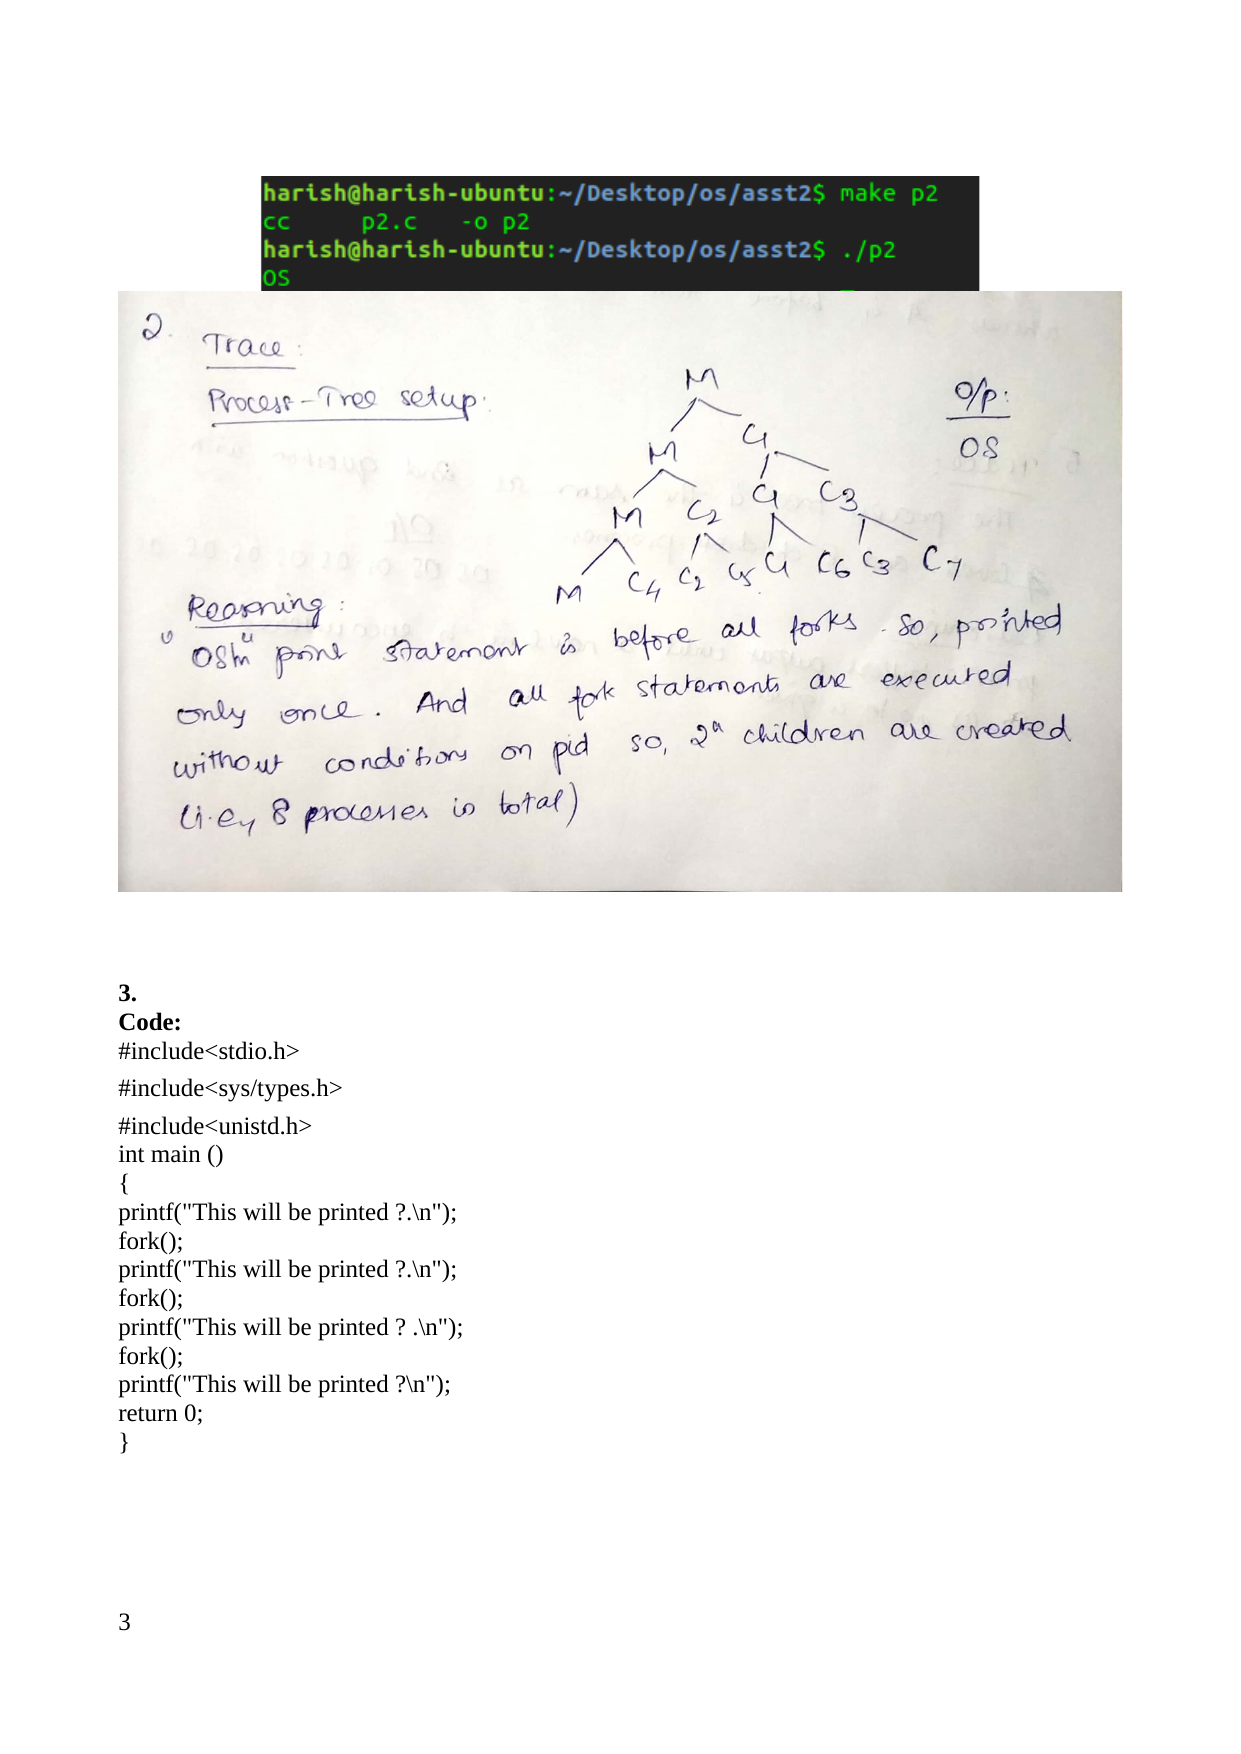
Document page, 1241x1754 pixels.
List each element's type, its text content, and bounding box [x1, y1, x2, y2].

text return 0; [118, 1398, 1122, 1427]
text printf("This will be printed ? .\n"); [118, 1312, 1122, 1341]
text printf("This will be printed ?.\n"); [118, 1197, 1122, 1226]
text #include<sys/types.h> [118, 1064, 1122, 1102]
text fork(); [118, 1341, 1122, 1369]
picture [118, 176, 1123, 892]
text fork(); [118, 1283, 1122, 1312]
text 3. [118, 978, 1122, 1007]
text int main () [118, 1139, 1122, 1168]
text #include<stdio.h> [118, 1036, 1122, 1064]
text Code: [118, 1007, 1122, 1036]
text printf("This will be printed ?.\n"); [118, 1254, 1122, 1283]
text { [118, 1168, 1122, 1197]
text printf("This will be printed ?\n"); [118, 1369, 1122, 1398]
text } [118, 1427, 1122, 1456]
text #include<unistd.h> [118, 1102, 1122, 1139]
text fork(); [118, 1226, 1122, 1254]
